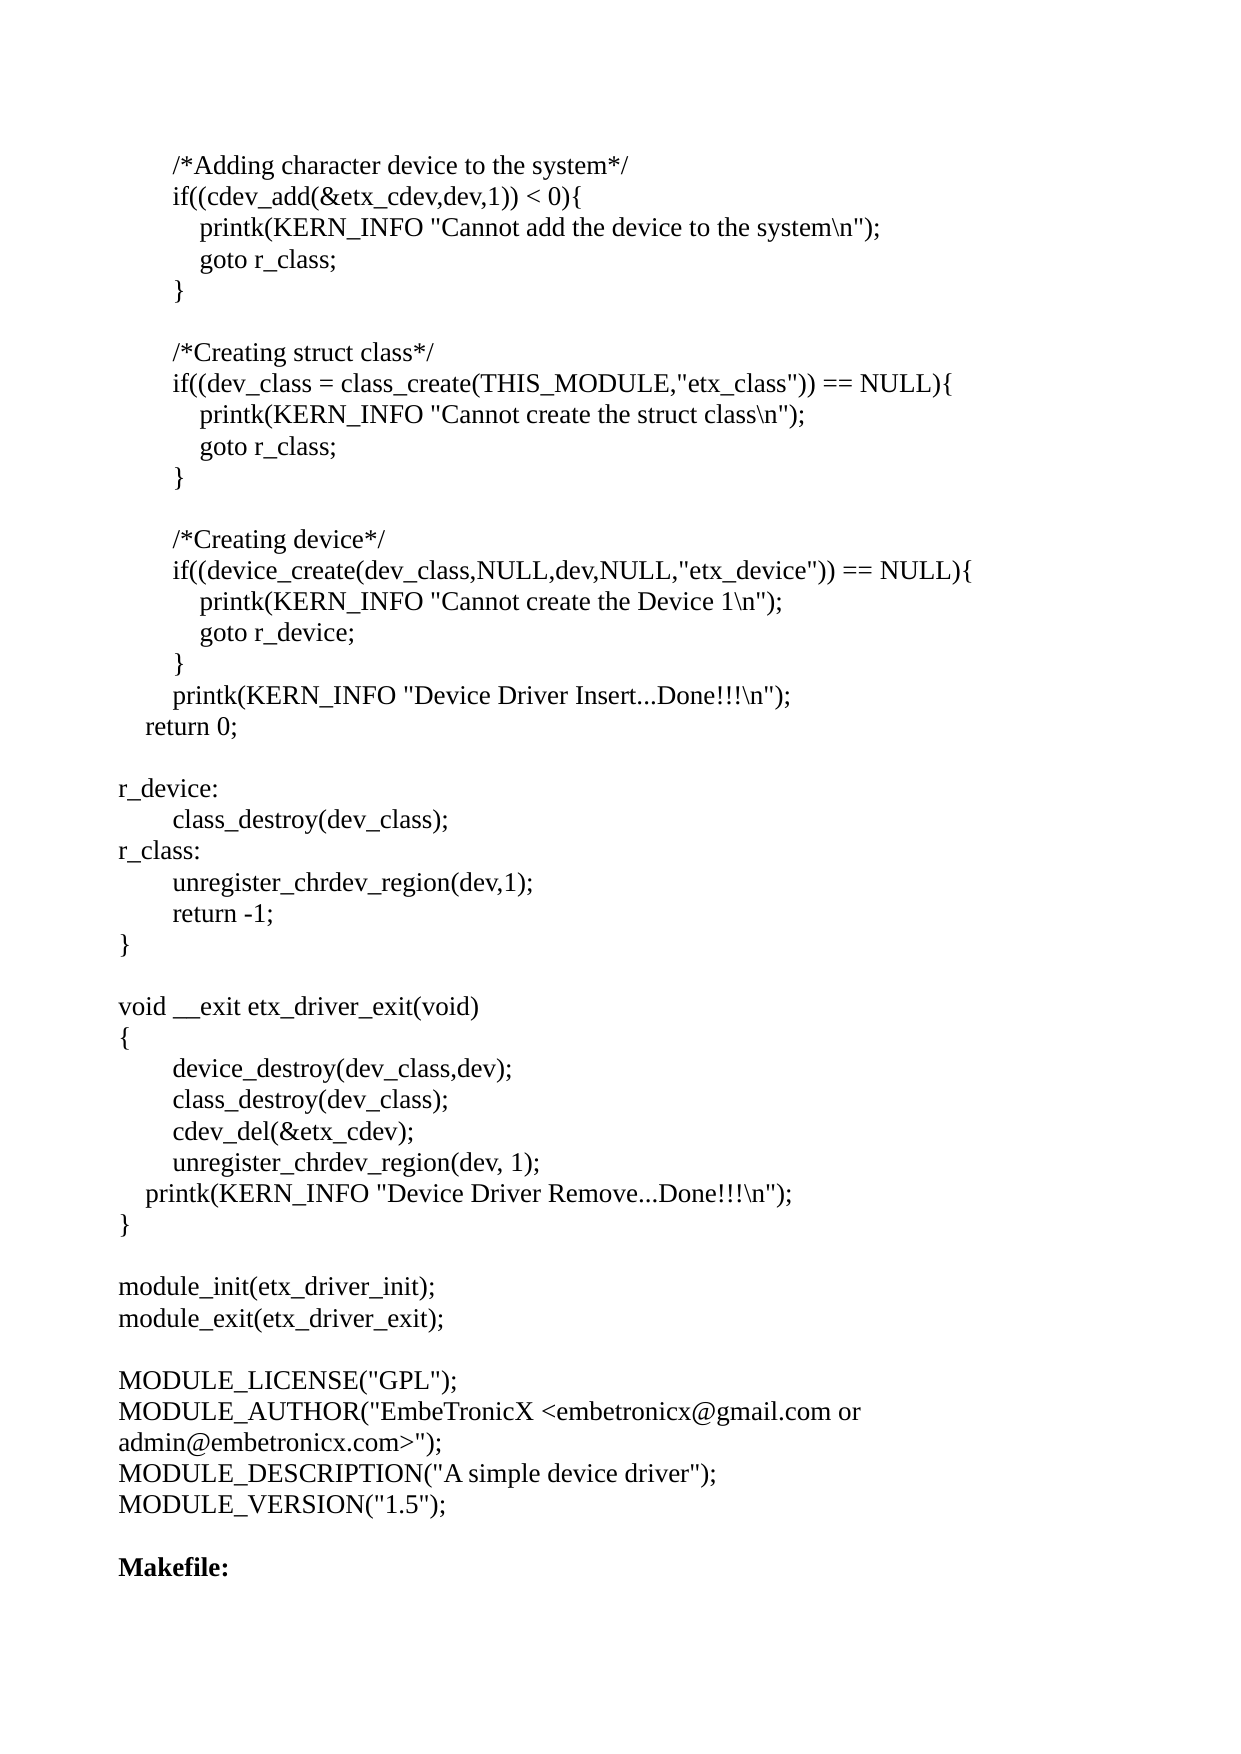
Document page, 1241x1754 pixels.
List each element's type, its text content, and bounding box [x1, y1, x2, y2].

text MODULE_LICENSE("GPL"); [118, 1364, 1122, 1395]
text } [118, 1208, 1122, 1239]
text goto r_device; [118, 616, 1122, 648]
text unregister_chrdev_region(dev,1); [118, 866, 1122, 897]
text if((dev_class = class_create(THIS_MODULE,"etx_class")) == NULL){ [118, 367, 1122, 398]
text printk(KERN_INFO "Device Driver Remove...Done!!!\n"); [118, 1177, 1122, 1208]
text r_device: [118, 772, 1122, 803]
text module_init(etx_driver_init); [118, 1271, 1122, 1302]
text /*Adding character device to the system*/ [118, 149, 1122, 180]
text return -1; [118, 897, 1122, 928]
text unregister_chrdev_region(dev, 1); [118, 1146, 1122, 1177]
text if((device_create(dev_class,NULL,dev,NULL,"etx_device")) == NULL){ [118, 554, 1122, 585]
text cdev_del(&etx_cdev); [118, 1115, 1122, 1146]
text /*Creating device*/ [118, 523, 1122, 554]
text MODULE_VERSION("1.5"); [118, 1488, 1122, 1520]
text } [118, 928, 1122, 959]
text goto r_class; [118, 243, 1122, 274]
text } [118, 461, 1122, 492]
text printk(KERN_INFO "Cannot create the struct class\n"); [118, 398, 1122, 429]
text class_destroy(dev_class); [118, 1084, 1122, 1115]
text Makefile: [118, 1551, 1122, 1582]
text r_class: [118, 834, 1122, 866]
text MODULE_AUTHOR("EmbeTronicX <embetronicx@gmail.com or admin@embetronicx.com>"); [118, 1395, 1122, 1457]
text printk(KERN_INFO "Cannot add the device to the system\n"); [118, 212, 1122, 243]
text goto r_class; [118, 429, 1122, 461]
text } [118, 274, 1122, 305]
text return 0; [118, 710, 1122, 741]
text } [118, 648, 1122, 679]
text printk(KERN_INFO "Cannot create the Device 1\n"); [118, 585, 1122, 616]
text class_destroy(dev_class); [118, 803, 1122, 834]
text device_destroy(dev_class,dev); [118, 1052, 1122, 1084]
text { [118, 1021, 1122, 1052]
text module_exit(etx_driver_exit); [118, 1302, 1122, 1333]
text if((cdev_add(&etx_cdev,dev,1)) < 0){ [118, 180, 1122, 212]
text /*Creating struct class*/ [118, 336, 1122, 367]
text printk(KERN_INFO "Device Driver Insert...Done!!!\n"); [118, 679, 1122, 710]
text void __exit etx_driver_exit(void) [118, 990, 1122, 1021]
text MODULE_DESCRIPTION("A simple device driver"); [118, 1457, 1122, 1488]
